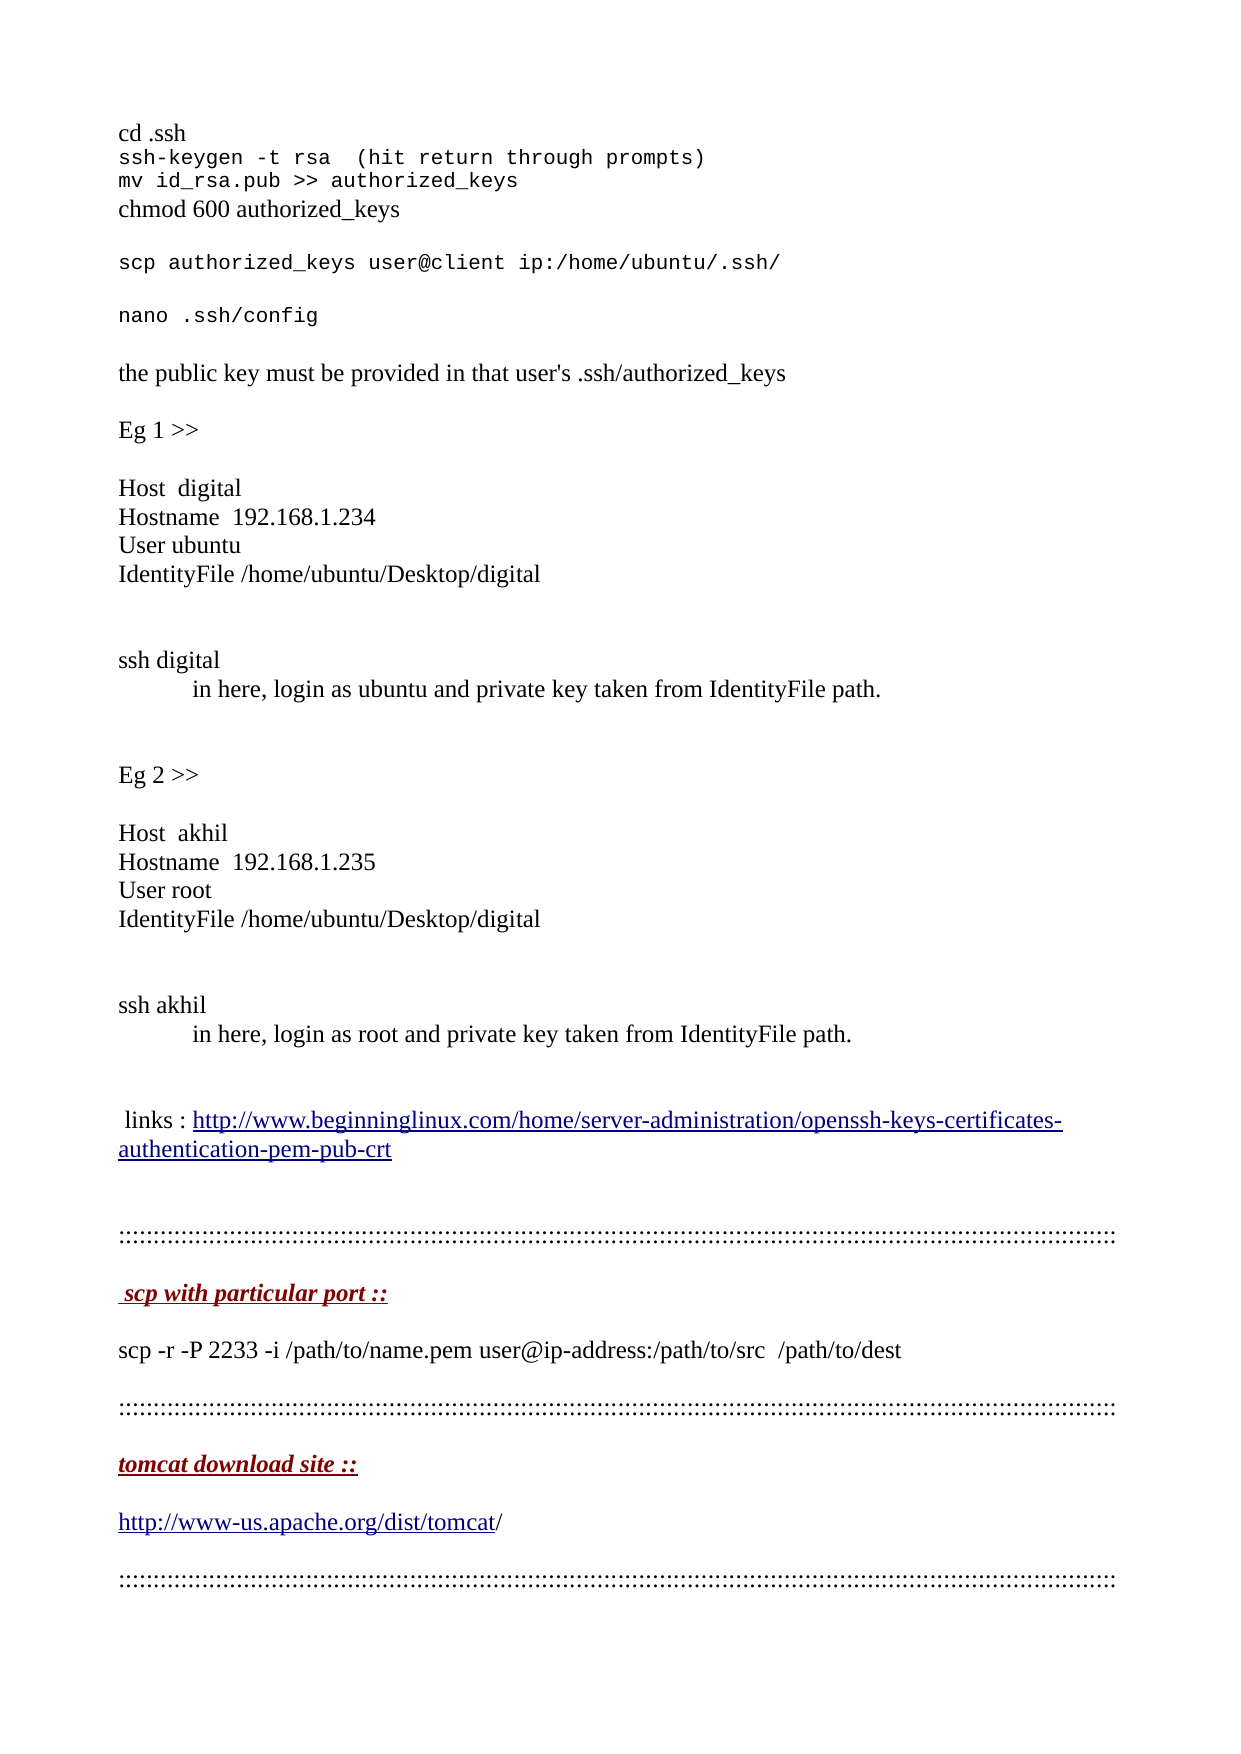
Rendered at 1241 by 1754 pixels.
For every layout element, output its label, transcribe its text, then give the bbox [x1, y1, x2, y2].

text nano .ssh/config [118, 305, 1122, 328]
text IdentityFile /home/ubuntu/Desktop/digital [118, 559, 1122, 588]
text :::::::::::::::::::::::::::::::::::::::::::::::::::::::::::::::::::::::::::::::::::::::::::::::::::::::::::::::::::::::::::::::::::::::::::::::: [118, 1392, 1122, 1421]
text User root [118, 875, 1122, 904]
text ssh digital [118, 645, 1122, 674]
text http://www-us.apache.org/dist/tomcat/ [118, 1507, 1122, 1536]
text in here, login as ubuntu and private key taken from IdentityFile path. [118, 674, 1122, 703]
text User ubuntu [118, 530, 1122, 559]
text ssh-keygen -t rsa (hit return through prompts) [118, 147, 1122, 171]
text mv id_rsa.pub >> authorized_keys [118, 171, 1122, 194]
text ssh akhil [118, 990, 1122, 1019]
text the public key must be provided in that user's .ssh/authorized_keys [118, 358, 1122, 387]
text cd .ssh [118, 118, 1122, 147]
text Eg 1 >> [118, 415, 1122, 444]
text scp -r -P 2233 -i /path/to/name.pem user@ip-address:/path/to/src /path/to/dest [118, 1335, 1122, 1364]
text links : http://www.beginninglinux.com/home/server-administration/openssh-keys-certificates-authentication-pem-pub-crt [118, 1105, 1122, 1163]
text Host akhil [118, 818, 1122, 847]
text :::::::::::::::::::::::::::::::::::::::::::::::::::::::::::::::::::::::::::::::::::::::::::::::::::::::::::::::::::::::::::::::::::::::::::::::: [118, 1564, 1122, 1593]
text in here, login as root and private key taken from IdentityFile path. [118, 1019, 1122, 1048]
text Hostname 192.168.1.234 [118, 502, 1122, 530]
text tomcat download site :: [118, 1449, 1122, 1478]
text IdentityFile /home/ubuntu/Desktop/digital [118, 904, 1122, 933]
text Eg 2 >> [118, 760, 1122, 789]
text chmod 600 authorized_keys [118, 194, 1122, 223]
text scp authorized_keys user@client ip:/home/ubuntu/.ssh/ [118, 252, 1122, 275]
text Hostname 192.168.1.235 [118, 847, 1122, 875]
text :::::::::::::::::::::::::::::::::::::::::::::::::::::::::::::::::::::::::::::::::::::::::::::::::::::::::::::::::::::::::::::::::::::::::::::::: [118, 1220, 1122, 1249]
text Host digital [118, 473, 1122, 502]
text scp with particular port :: [118, 1278, 1122, 1307]
